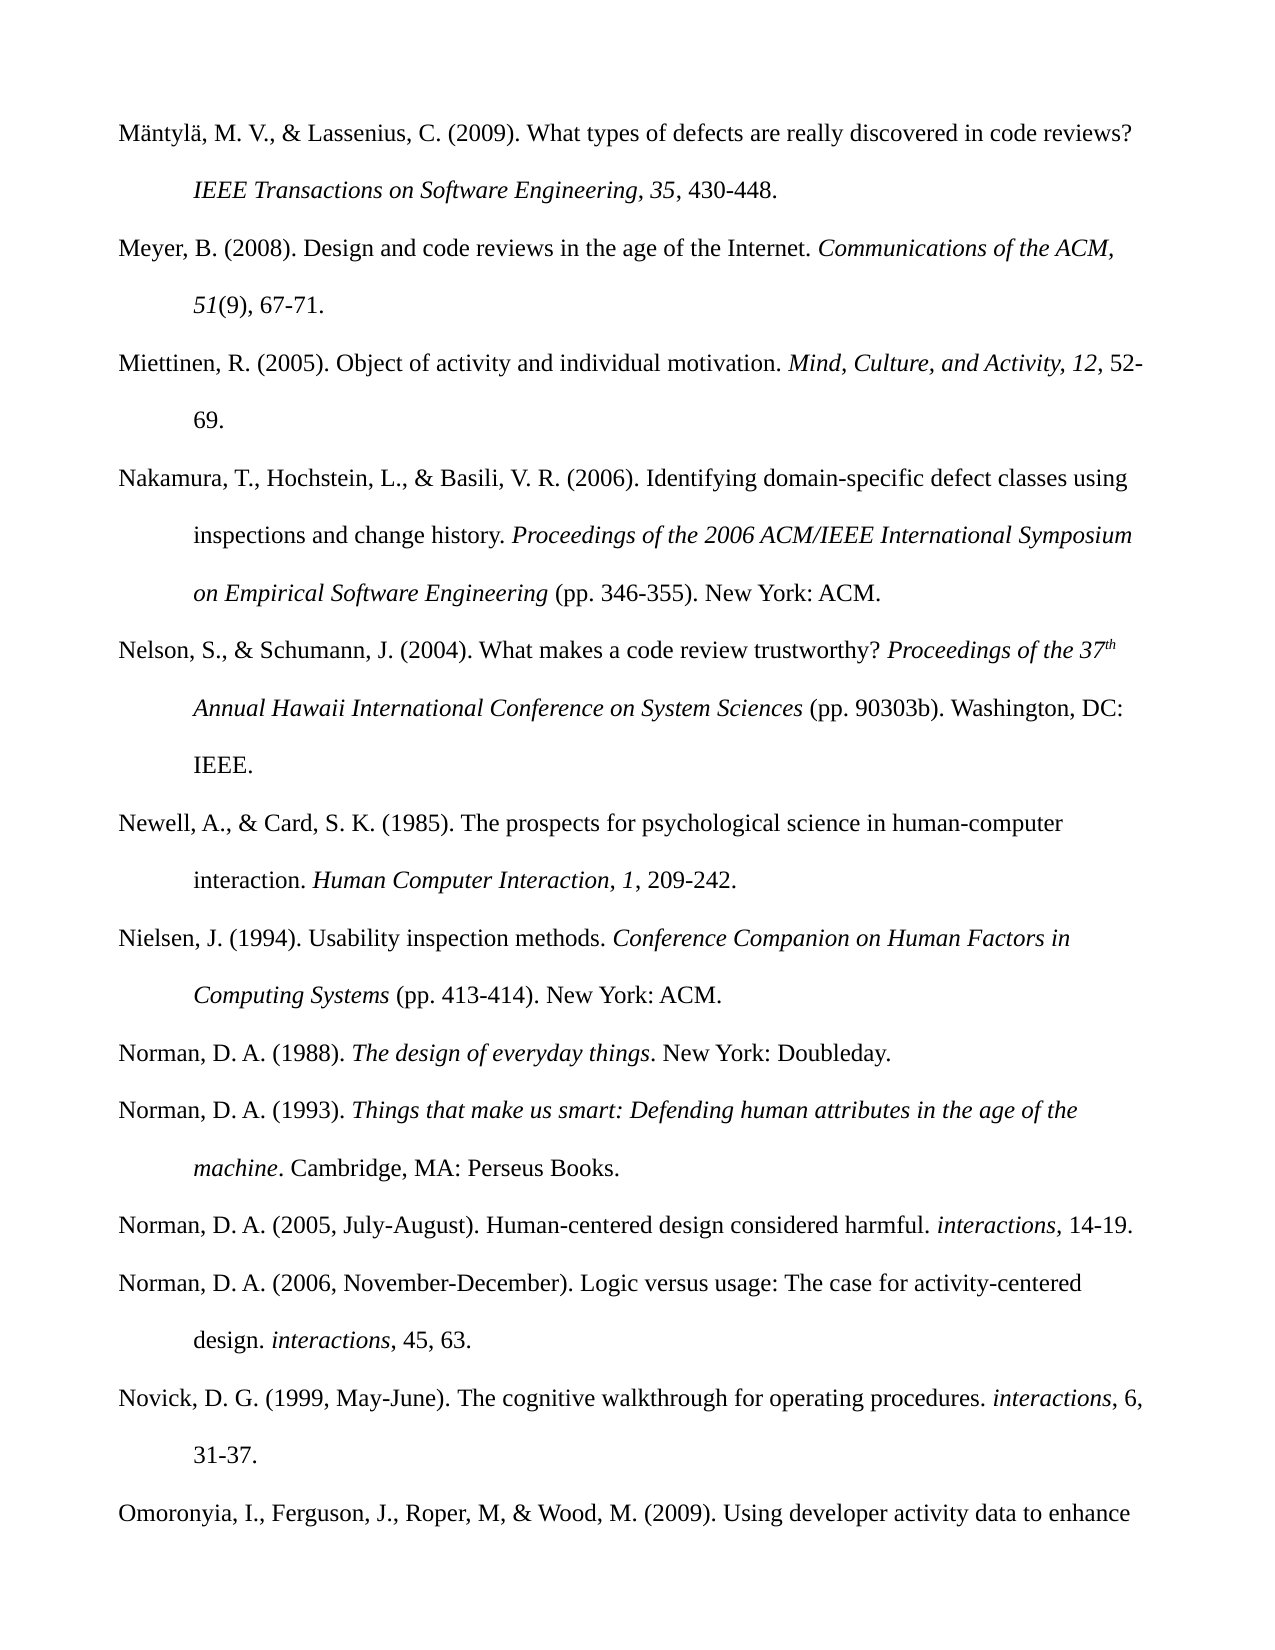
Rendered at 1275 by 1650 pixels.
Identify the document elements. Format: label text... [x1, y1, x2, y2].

text Norman, D. A. (2006, November-December). Logic versus usage: The case for activity-centered design. interactions, 45, 63. [118, 1268, 1157, 1354]
text Norman, D. A. (2005, July-August). Human-centered design considered harmful. interactions, 14-19. [118, 1211, 1157, 1239]
text Novick, D. G. (1999, May-June). The cognitive walkthrough for operating procedures. interactions, 6, 31-37. [118, 1383, 1157, 1469]
text Norman, D. A. (1988). The design of everyday things. New York: Doubleday. [118, 1038, 1157, 1067]
text Nelson, S., & Schumann, J. (2004). What makes a code review trustworthy? Proceedings of the 37th Annual Hawaii International Conference on System Sciences (pp. 90303b). Washington, DC: IEEE. [118, 636, 1157, 779]
text Mäntylä, M. V., & Lassenius, C. (2009). What types of defects are really discovered in code reviews? IEEE Transactions on Software Engineering, 35, 430-448. [118, 118, 1157, 204]
text Nielsen, J. (1994). Usability inspection methods. Conference Companion on Human Factors in Computing Systems (pp. 413-414). New York: ACM. [118, 923, 1157, 1009]
text Newell, A., & Card, S. K. (1985). The prospects for psychological science in human-computer interaction. Human Computer Interaction, 1, 209-242. [118, 808, 1157, 894]
text Meyer, B. (2008). Design and code reviews in the age of the Internet. Communications of the ACM, 51(9), 67-71. [118, 233, 1157, 319]
text Omoronyia, I., Ferguson, J., Roper, M, & Wood, M. (2009). Using developer activity data to enhance [118, 1498, 1157, 1527]
text Norman, D. A. (1993). Things that make us smart: Defending human attributes in the age of the machine. Cambridge, MA: Perseus Books. [118, 1096, 1157, 1182]
text Miettinen, R. (2005). Object of activity and individual motivation. Mind, Culture, and Activity, 12, 52-69. [118, 348, 1157, 434]
text Nakamura, T., Hochstein, L., & Basili, V. R. (2006). Identifying domain-specific defect classes using inspections and change history. Proceedings of the 2006 ACM/IEEE International Symposium on Empirical Software Engineering (pp. 346-355). New York: ACM. [118, 463, 1157, 607]
